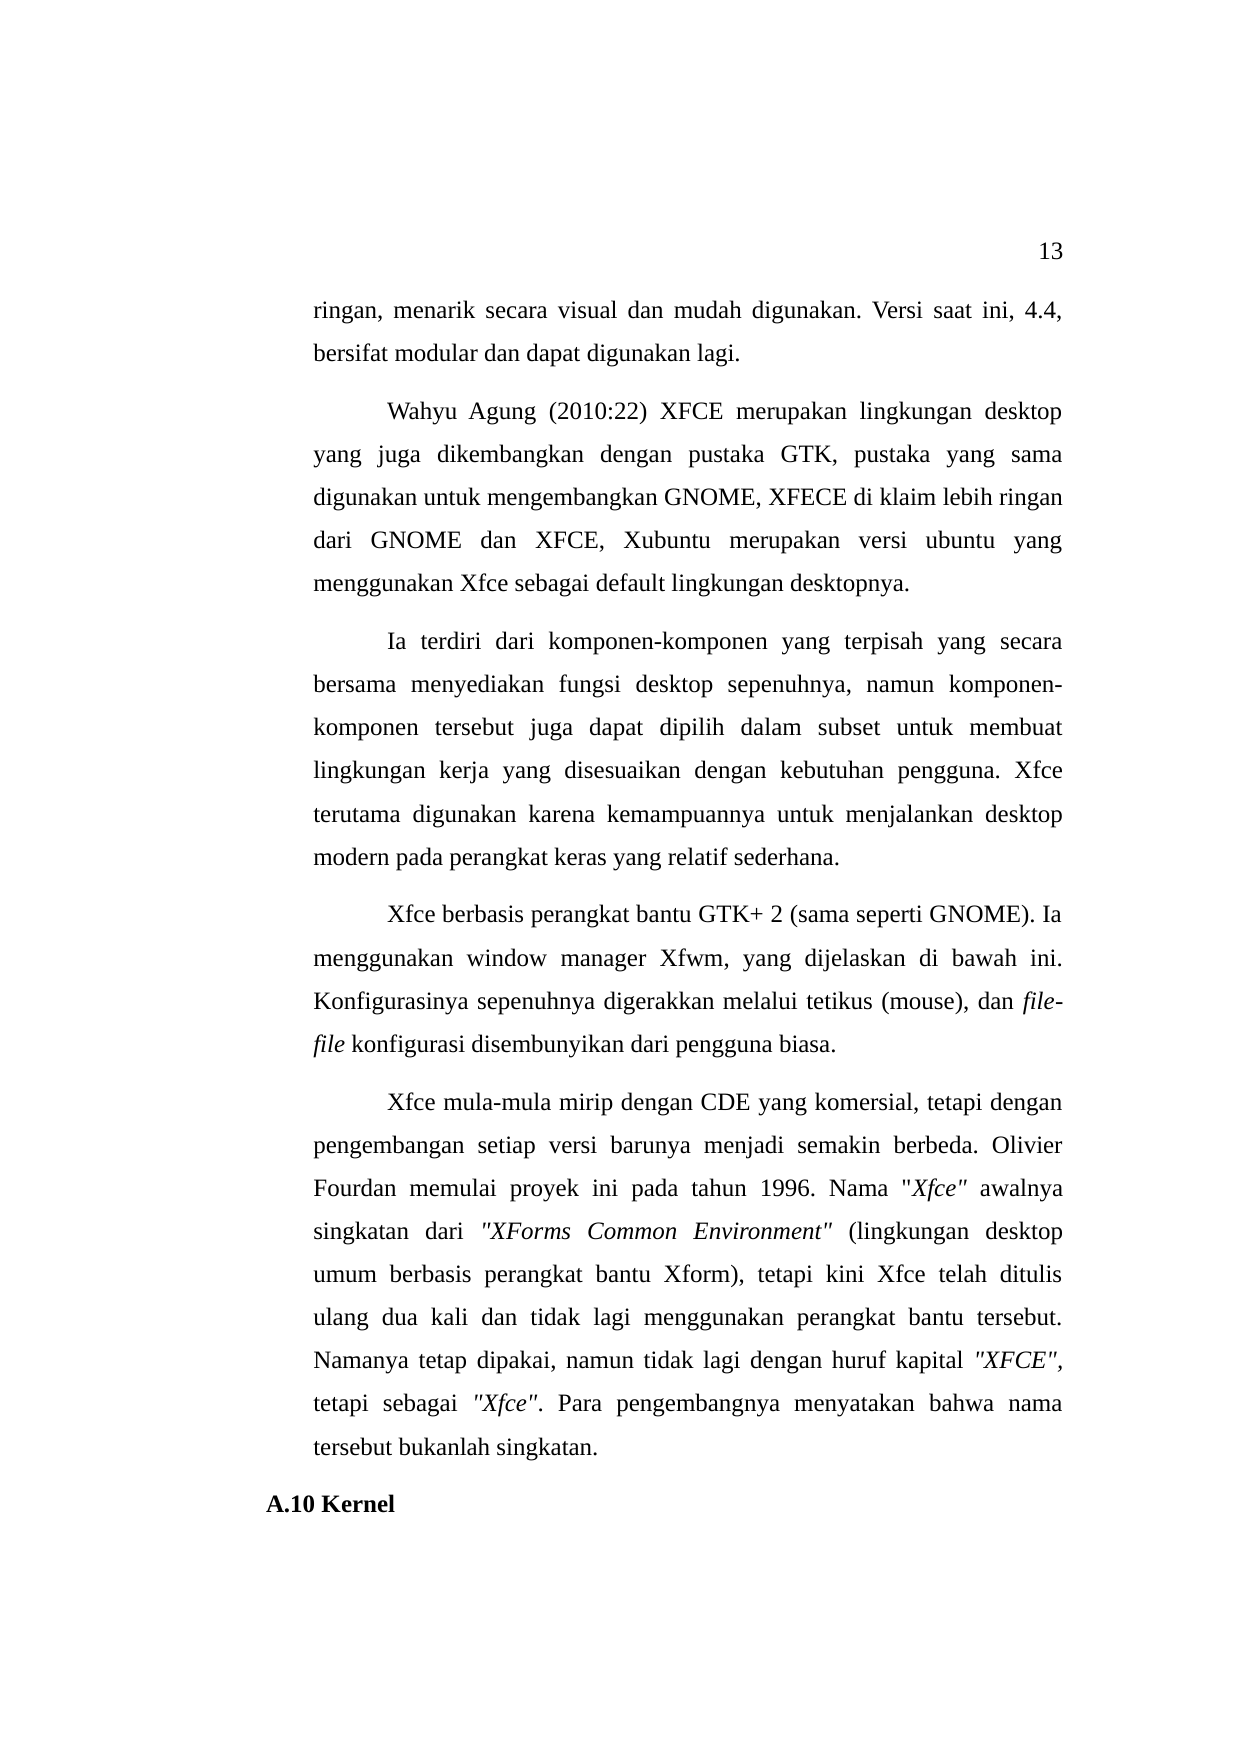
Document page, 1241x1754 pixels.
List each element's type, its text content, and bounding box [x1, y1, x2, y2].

text Xfce berbasis perangkat bantu GTK+ 2 (sama seperti GNOME). Ia menggunakan window manager Xfwm, yang dijelaskan di bawah ini. Konfigurasinya sepenuhnya digerakkan melalui tetikus (mouse), dan file-file konfigurasi disembunyikan dari pengguna biasa. [313, 899, 1063, 1058]
text A.10 Kernel [266, 1489, 1063, 1518]
text ringan, menarik secara visual dan mudah digunakan. Versi saat ini, 4.4, bersifat modular dan dapat digunakan lagi. [313, 295, 1063, 367]
text Wahyu Agung (2010:22) XFCE merupakan lingkungan desktop yang juga dikembangkan dengan pustaka GTK, pustaka yang sama digunakan untuk mengembangkan GNOME, XFECE di klaim lebih ringan dari GNOME dan XFCE, Xubuntu merupakan versi ubuntu yang menggunakan Xfce sebagai default lingkungan desktopnya. [313, 396, 1063, 597]
text Ia terdiri dari komponen-komponen yang terpisah yang secara bersama menyediakan fungsi desktop sepenuhnya, namun komponen-komponen tersebut juga dapat dipilih dalam subset untuk membuat lingkungan kerja yang disesuaikan dengan kebutuhan pengguna. Xfce terutama digunakan karena kemampuannya untuk menjalankan desktop modern pada perangkat keras yang relatif sederhana. [313, 626, 1063, 871]
text Xfce mula-mula mirip dengan CDE yang komersial, tetapi dengan pengembangan setiap versi barunya menjadi semakin berbeda. Olivier Fourdan memulai proyek ini pada tahun 1996. Nama "Xfce" awalnya singkatan dari "XForms Common Environment" (lingkungan desktop umum berbasis perangkat bantu Xform), tetapi kini Xfce telah ditulis ulang dua kali dan tidak lagi menggunakan perangkat bantu tersebut. Namanya tetap dipakai, namun tidak lagi dengan huruf kapital "XFCE", tetapi sebagai "Xfce". Para pengembangnya menyatakan bahwa nama tersebut bukanlah singkatan. [313, 1087, 1063, 1460]
